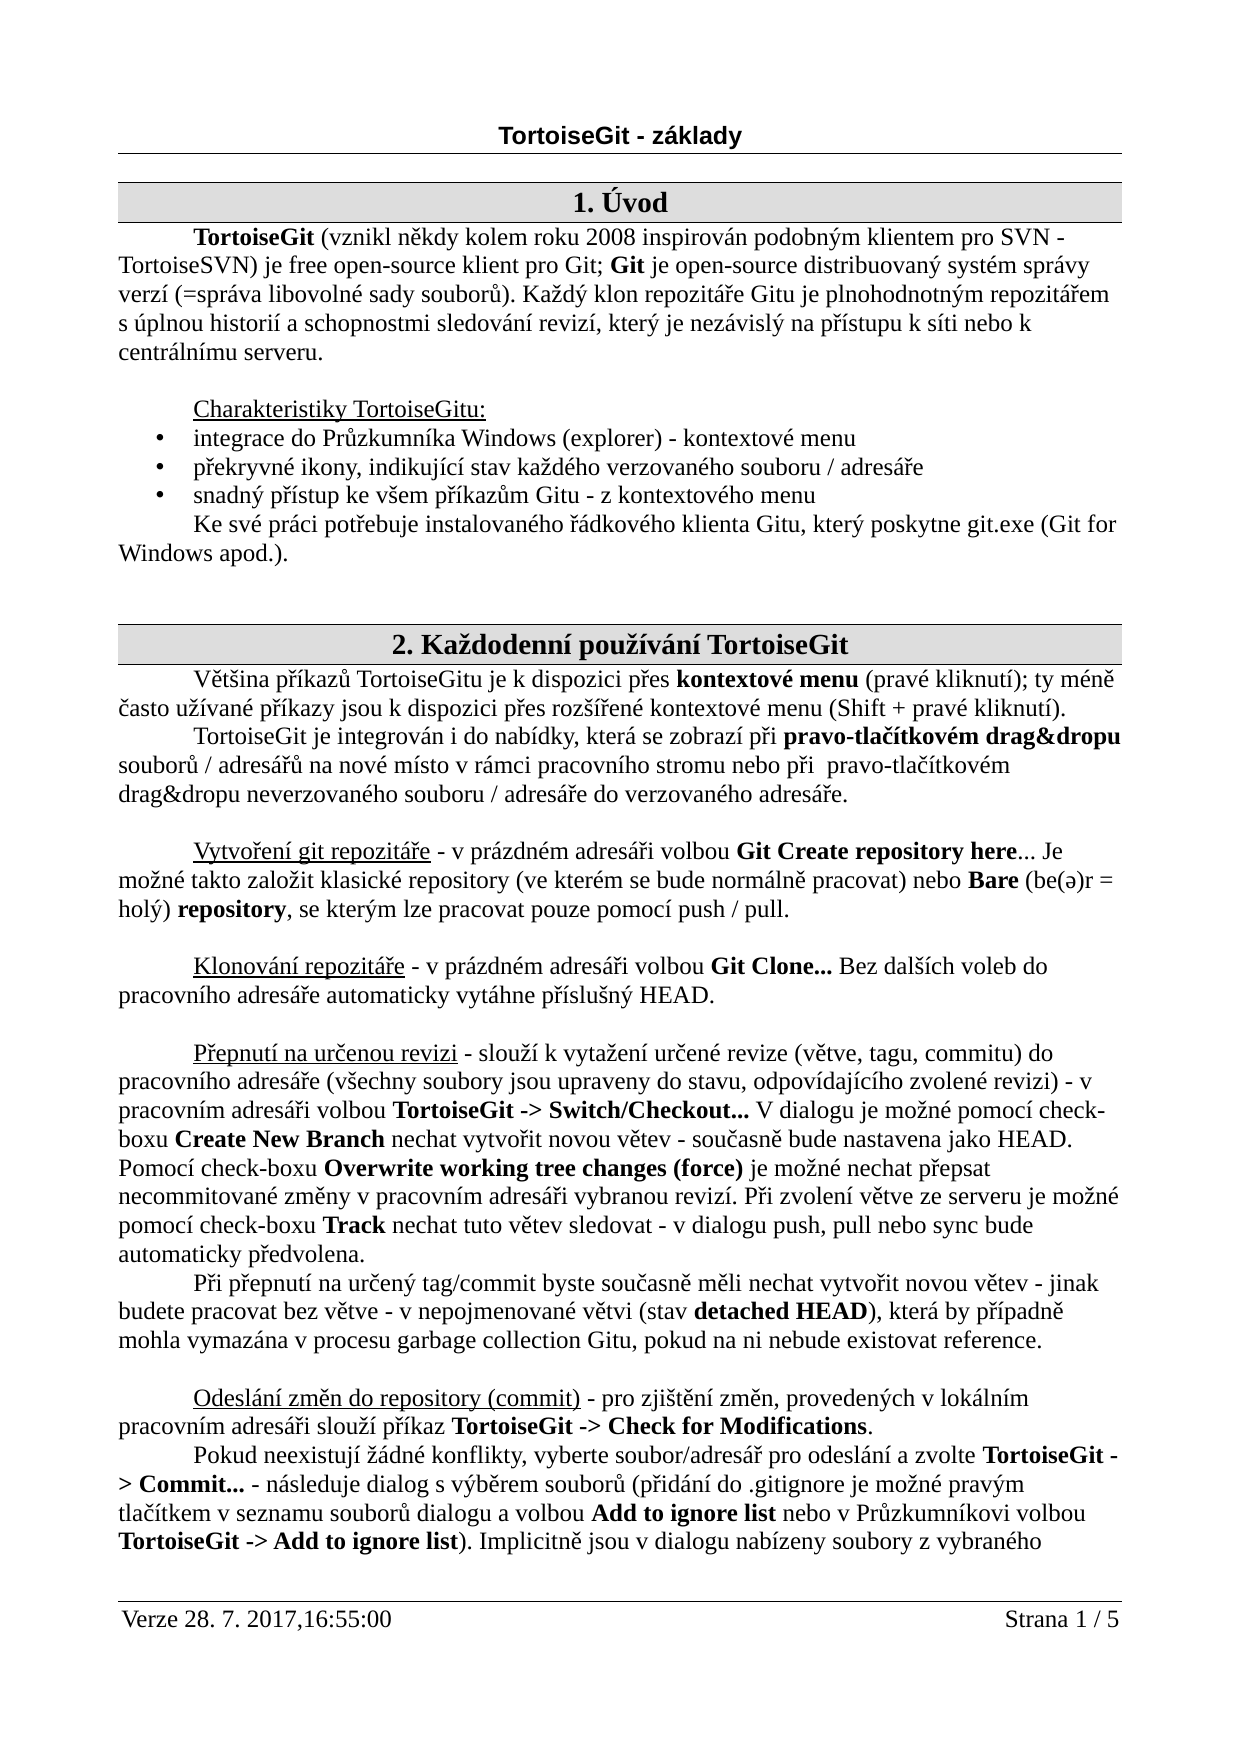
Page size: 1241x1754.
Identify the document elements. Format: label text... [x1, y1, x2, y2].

text Při přepnutí na určený tag/commit byste současně měli nechat vytvořit novou větev - jinak budete pracovat bez větve - v nepojmenované větvi (stav detached HEAD), která by případně mohla vymazána v procesu garbage collection Gitu, pokud na ni nebude existovat reference. [118, 1268, 1122, 1354]
text 1. Úvod [118, 183, 1122, 222]
text Vytvoření git repozitáře - v prázdném adresáři volbou Git Create repository here... Je možné takto založit klasické repository (ve kterém se bude normálně pracovat) nebo Bare (be(ə)r = holý) repository, se kterým lze pracovat pouze pomocí push / pull. [118, 836, 1122, 923]
text TortoiseGit (vznikl někdy kolem roku 2008 inspirován podobným klientem pro SVN - TortoiseSVN) je free open-source klient pro Git; Git je open-source distribuovaný systém správy verzí (=správa libovolné sady souborů). Každý klon repozitáře Gitu je plnohodnotným repozitářem s úplnou historií a schopnostmi sledování revizí, který je nezávislý na přístupu k síti nebo k centrálnímu serveru. [118, 223, 1122, 366]
list integrace do Průzkumníka Windows (explorer) - kontextové menu [156, 423, 1122, 452]
text Odeslání změn do repository (commit) - pro zjištění změn, provedených v lokálním pracovním adresáři slouží příkaz TortoiseGit -> Check for Modifications. [118, 1383, 1122, 1440]
text Klonování repozitáře - v prázdném adresáři volbou Git Clone... Bez dalších voleb do pracovního adresáře automaticky vytáhne příslušný HEAD. [118, 951, 1122, 1009]
text Ke své práci potřebuje instalovaného řádkového klienta Gitu, který poskytne git.exe (Git for Windows apod.). [118, 509, 1122, 567]
list snadný přístup ke všem příkazům Gitu - z kontextového menu [156, 481, 1122, 509]
text Přepnutí na určenou revizi - slouží k vytažení určené revize (větve, tagu, commitu) do pracovního adresáře (všechny soubory jsou upraveny do stavu, odpovídajícího zvolené revizi) - v pracovním adresáři volbou TortoiseGit -> Switch/Checkout... V dialogu je možné pomocí check-boxu Create New Branch nechat vytvořit novou větev - současně bude nastavena jako HEAD. Pomocí check-boxu Overwrite working tree changes (force) je možné nechat přepsat necommitované změny v pracovním adresáři vybranou revizí. Při zvolení větve ze serveru je možné pomocí check-boxu Track nechat tuto větev sledovat - v dialogu push, pull nebo sync bude automaticky předvolena. [118, 1038, 1122, 1268]
text TortoiseGit je integrován i do nabídky, která se zobrazí při pravo-tlačítkovém drag&dropu souborů / adresářů na nové místo v rámci pracovního stromu nebo při pravo-tlačítkovém drag&dropu neverzovaného souboru / adresáře do verzovaného adresáře. [118, 721, 1122, 808]
text Většina příkazů TortoiseGitu je k dispozici přes kontextové menu (pravé kliknutí); ty méně často užívané příkazy jsou k dispozici přes rozšířené kontextové menu (Shift + pravé kliknutí). [118, 665, 1122, 721]
list překryvné ikony, indikující stav každého verzovaného souboru / adresáře [156, 452, 1122, 481]
text Pokud neexistují žádné konflikty, vyberte soubor/adresář pro odeslání a zvolte TortoiseGit -> Commit... - následuje dialog s výběrem souborů (přidání do .gitignore je možné pravým tlačítkem v seznamu souborů dialogu a volbou Add to ignore list nebo v Průzkumníkovi volbou TortoiseGit -> Add to ignore list). Implicitně jsou v dialogu nabízeny soubory z vybraného [118, 1440, 1122, 1555]
text 2. Každodenní používání TortoiseGit [118, 625, 1122, 664]
text Charakteristiky TortoiseGitu: [118, 394, 1122, 423]
